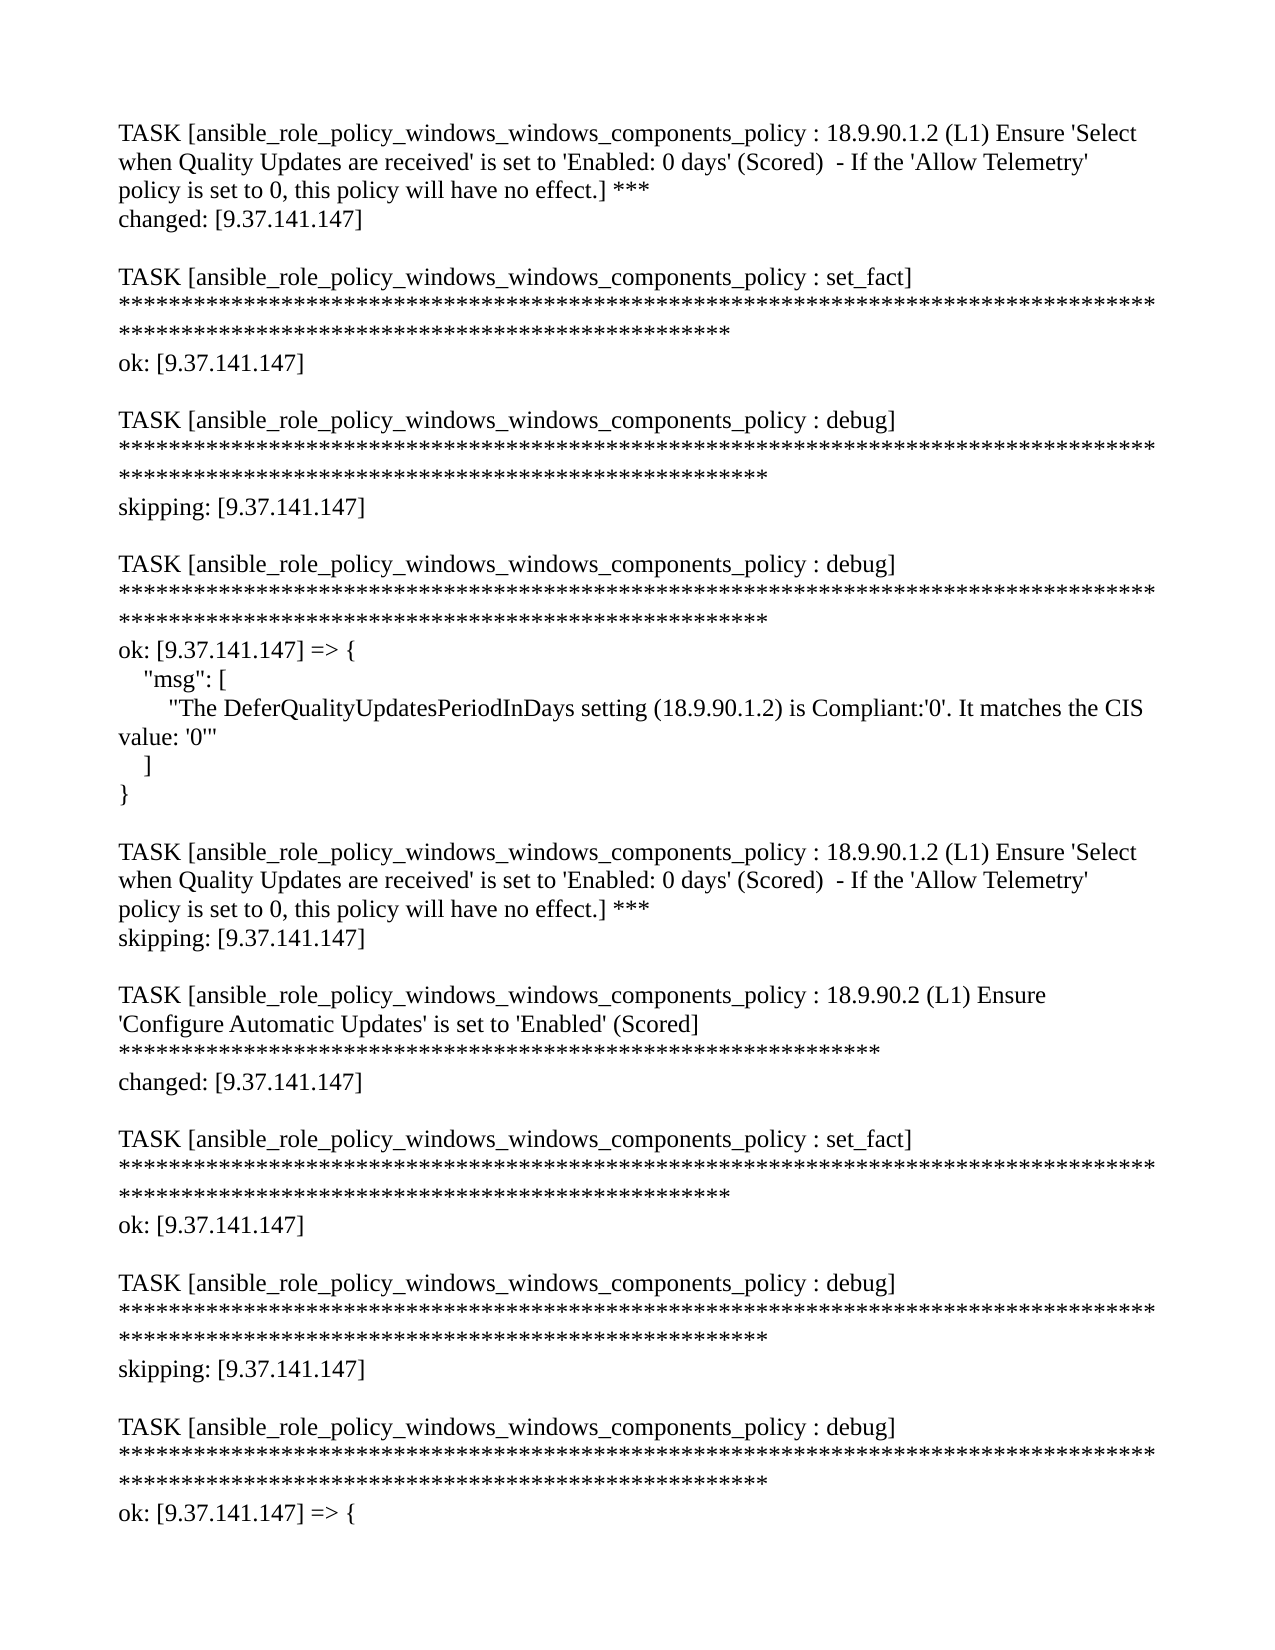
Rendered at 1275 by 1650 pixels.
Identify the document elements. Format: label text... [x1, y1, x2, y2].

text "msg": [ [118, 664, 1157, 693]
text skipping: [9.37.141.147] [118, 1354, 1157, 1383]
text TASK [ansible_role_policy_windows_windows_components_policy : 18.9.90.2 (L1) Ensure 'Configure Automatic Updates' is set to 'Enabled' (Scored] ************************************************************* [118, 981, 1157, 1067]
text TASK [ansible_role_policy_windows_windows_components_policy : set_fact] ************************************************************************************************************************************ [118, 262, 1157, 348]
text skipping: [9.37.141.147] [118, 492, 1157, 521]
text changed: [9.37.141.147] [118, 1067, 1157, 1096]
text skipping: [9.37.141.147] [118, 923, 1157, 952]
text changed: [9.37.141.147] [118, 204, 1157, 233]
text TASK [ansible_role_policy_windows_windows_components_policy : debug] *************************************************************************************************************************************** [118, 1412, 1157, 1498]
text TASK [ansible_role_policy_windows_windows_components_policy : 18.9.90.1.2 (L1) Ensure 'Select when Quality Updates are received' is set to 'Enabled: 0 days' (Scored) - If the 'Allow Telemetry' policy is set to 0, this policy will have no effect.] *** [118, 118, 1157, 204]
text } [118, 779, 1157, 808]
text TASK [ansible_role_policy_windows_windows_components_policy : set_fact] ************************************************************************************************************************************ [118, 1124, 1157, 1211]
text TASK [ansible_role_policy_windows_windows_components_policy : 18.9.90.1.2 (L1) Ensure 'Select when Quality Updates are received' is set to 'Enabled: 0 days' (Scored) - If the 'Allow Telemetry' policy is set to 0, this policy will have no effect.] *** [118, 837, 1157, 923]
text TASK [ansible_role_policy_windows_windows_components_policy : debug] *************************************************************************************************************************************** [118, 406, 1157, 492]
text TASK [ansible_role_policy_windows_windows_components_policy : debug] *************************************************************************************************************************************** [118, 1268, 1157, 1354]
text ok: [9.37.141.147] => { [118, 636, 1157, 664]
text ok: [9.37.141.147] [118, 348, 1157, 377]
text ok: [9.37.141.147] => { [118, 1498, 1157, 1527]
text ok: [9.37.141.147] [118, 1211, 1157, 1239]
text "The DeferQualityUpdatesPeriodInDays setting (18.9.90.1.2) is Compliant:'0'. It matches the CIS value: '0'" [118, 693, 1157, 751]
text ] [118, 751, 1157, 779]
text TASK [ansible_role_policy_windows_windows_components_policy : debug] *************************************************************************************************************************************** [118, 549, 1157, 636]
